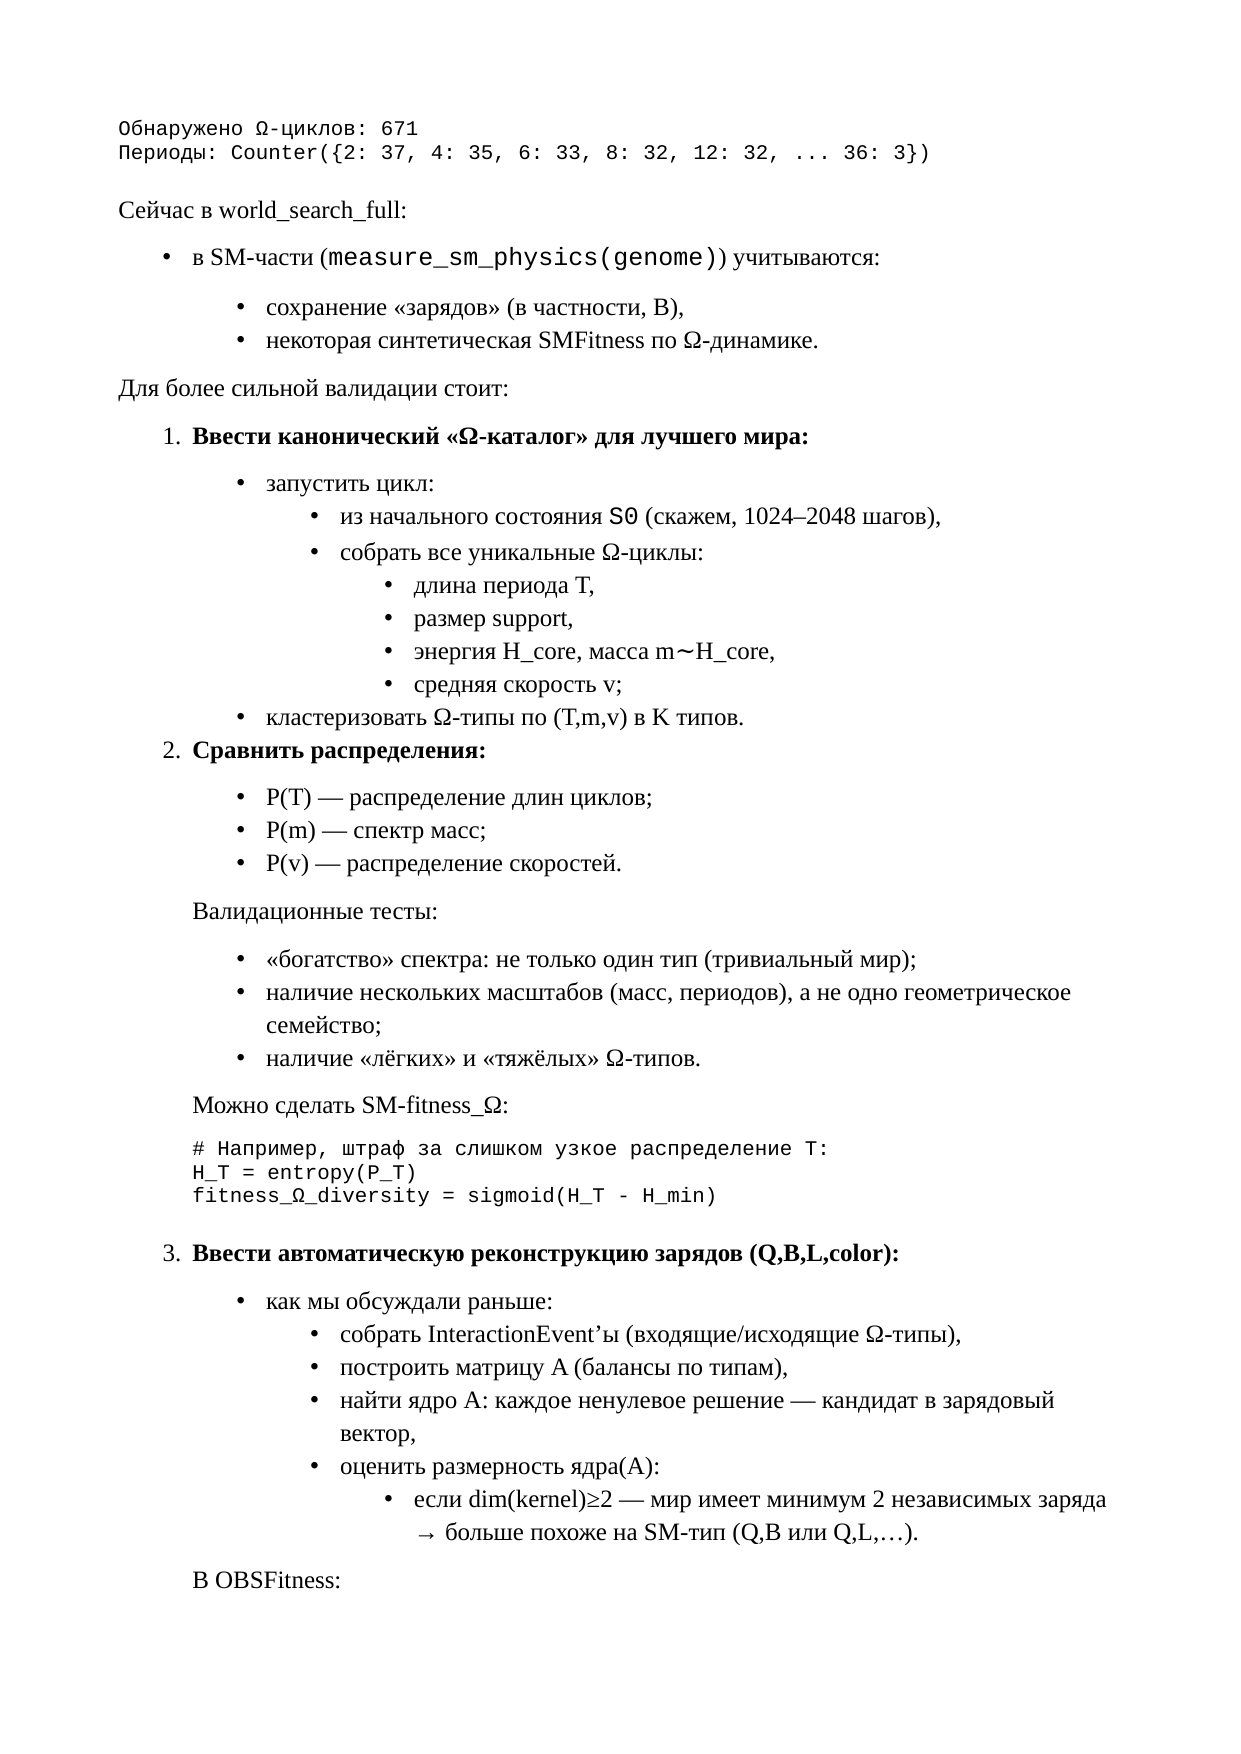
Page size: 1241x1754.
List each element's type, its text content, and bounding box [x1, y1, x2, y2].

list # Например, штраф за слишком узкое распределение T: [162, 1138, 1122, 1162]
list Ввести канонический «Ω‑каталог» для лучшего мира: [162, 421, 1122, 449]
list наличие нескольких масштабов (масс, периодов), а не одно геометрическое семейство; [236, 977, 1122, 1038]
list собрать InteractionEvent’ы (входящие/исходящие Ω‑типы), [310, 1319, 1122, 1348]
list если dim(kernel)≥2 — мир имеет минимум 2 независимых заряда → больше похоже на SM‑тип (Q,B или Q,L,…). [384, 1484, 1122, 1546]
list сохранение «зарядов» (в частности, B), [236, 292, 1122, 321]
list H_T = entropy(P_T) [162, 1162, 1122, 1185]
list средняя скорость v; [384, 669, 1122, 698]
list в SM‑части (measure_sm_physics(genome)) учитываются: [162, 242, 1122, 273]
text Периоды: Counter({2: 37, 4: 35, 6: 33, 8: 32, 12: 32, ... 36: 3}) [118, 142, 1122, 165]
list P(T) — распределение длин циклов; [236, 782, 1122, 811]
text Для более сильной валидации стоит: [118, 373, 1122, 402]
list энергия H_core, масса m∼H_core, [384, 636, 1122, 664]
list Валидационные тесты: [162, 896, 1122, 925]
list как мы обсуждали раньше: [236, 1286, 1122, 1315]
list Сравнить распределения: [162, 735, 1122, 764]
text Сейчас в world_search_full: [118, 195, 1122, 224]
list собрать все уникальные Ω‑циклы: [310, 537, 1122, 566]
list длина периода T, [384, 570, 1122, 598]
list В OBSFitness: [162, 1565, 1122, 1593]
list Можно сделать SM‑fitness_Ω: [162, 1090, 1122, 1119]
list наличие «лёгких» и «тяжёлых» Ω‑типов. [236, 1043, 1122, 1072]
text Обнаружено Ω-циклов: 671 [118, 118, 1122, 142]
list оценить размерность ядра(A): [310, 1451, 1122, 1480]
list найти ядро A: каждое ненулевое решение — кандидат в зарядовый вектор, [310, 1385, 1122, 1447]
list Ввести автоматическую реконструкцию зарядов (Q,B,L,color): [162, 1238, 1122, 1267]
list P(v) — распределение скоростей. [236, 848, 1122, 877]
list fitness_Ω_diversity = sigmoid(H_T - H_min) [162, 1185, 1122, 1209]
list кластеризовать Ω‑типы по (T,m,v) в K типов. [236, 702, 1122, 731]
list размер support, [384, 603, 1122, 632]
list «богатство» спектра: не только один тип (тривиальный мир); [236, 944, 1122, 972]
list из начального состояния S0 (скажем, 1024–2048 шагов), [310, 501, 1122, 532]
list некоторая синтетическая SMFitness по Ω‑динамике. [236, 326, 1122, 354]
list построить матрицу A (балансы по типам), [310, 1352, 1122, 1381]
list P(m) — спектр масс; [236, 816, 1122, 844]
list запустить цикл: [236, 468, 1122, 497]
